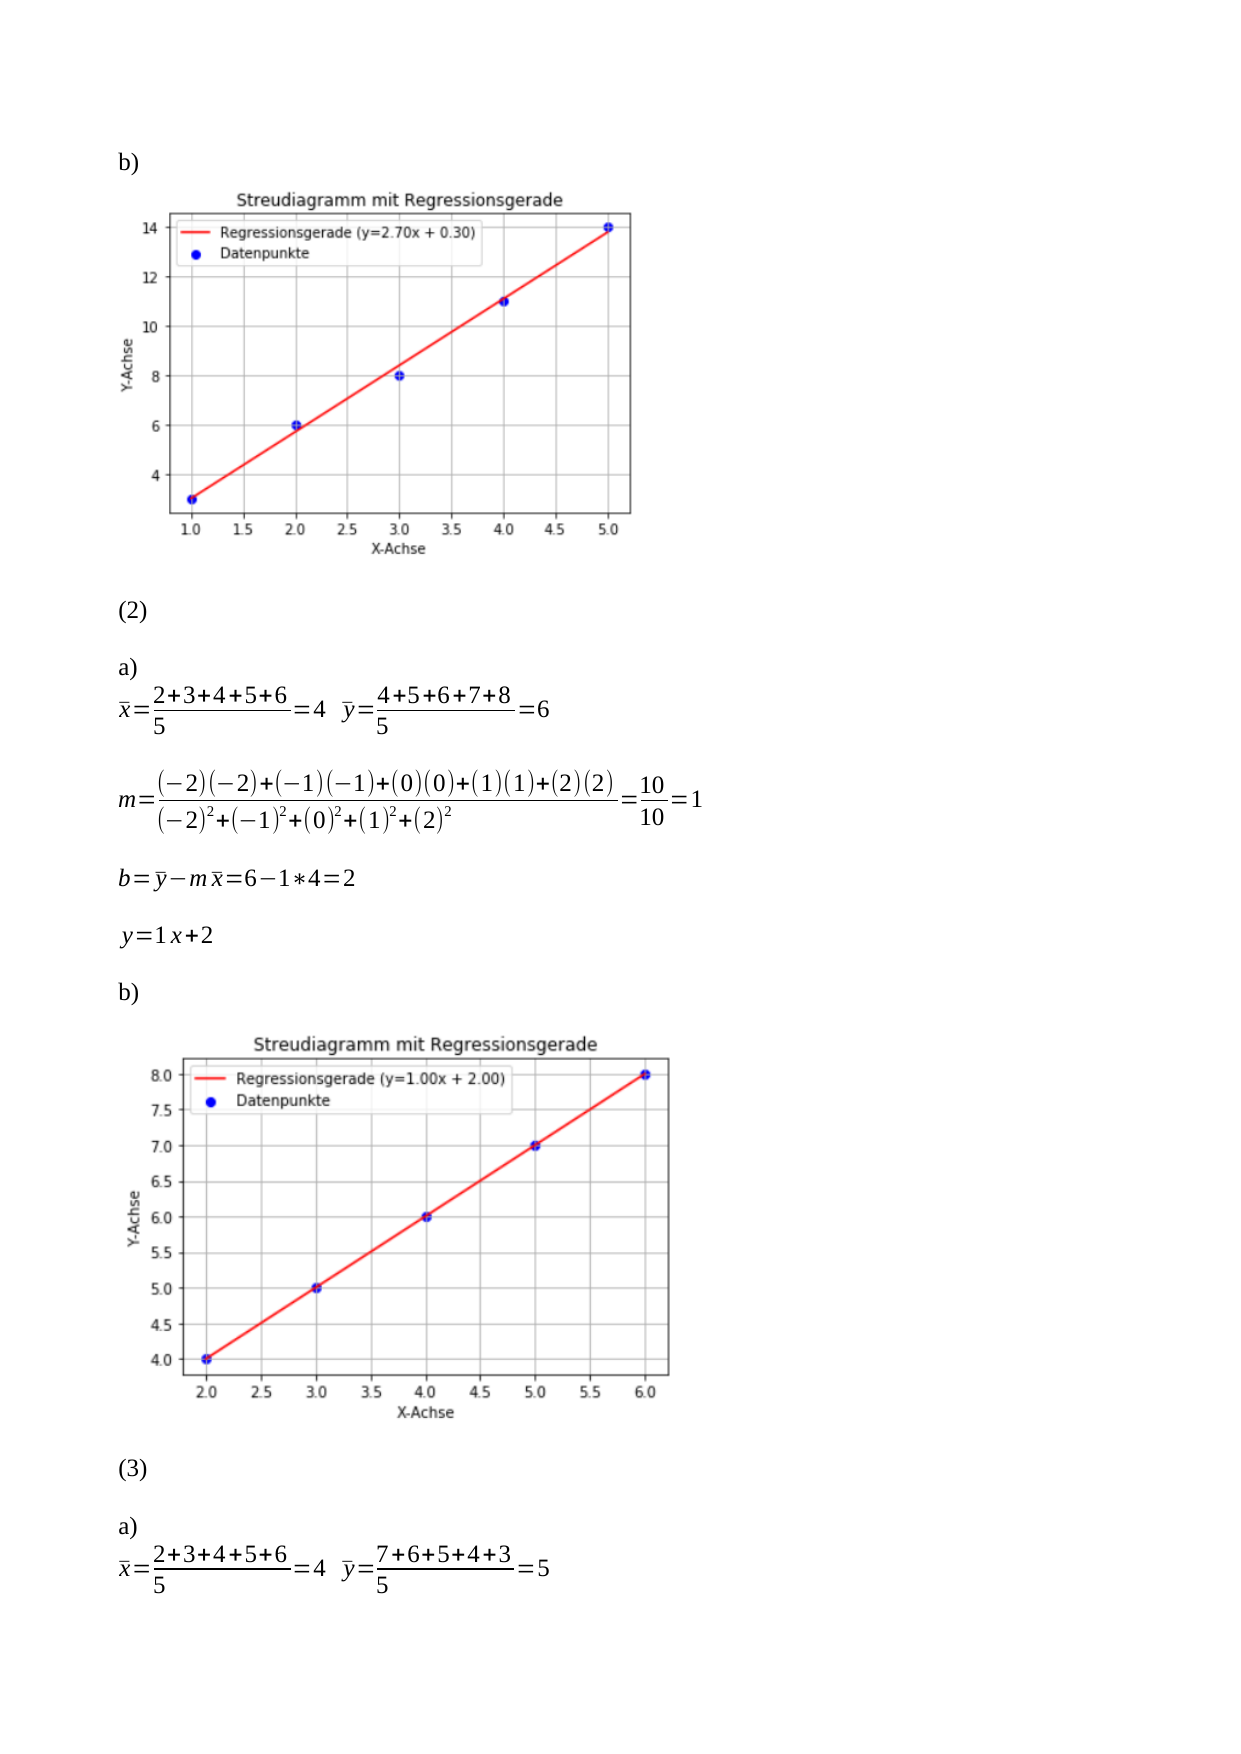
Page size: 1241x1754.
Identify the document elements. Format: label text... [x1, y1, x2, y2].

text a) [118, 652, 1122, 681]
text b) [118, 977, 1122, 1006]
text a) [118, 1511, 1122, 1539]
text (3) [118, 1453, 1122, 1482]
text b) [118, 147, 1122, 176]
picture [119, 1025, 678, 1425]
text (2) [118, 595, 1122, 623]
picture [113, 186, 649, 566]
